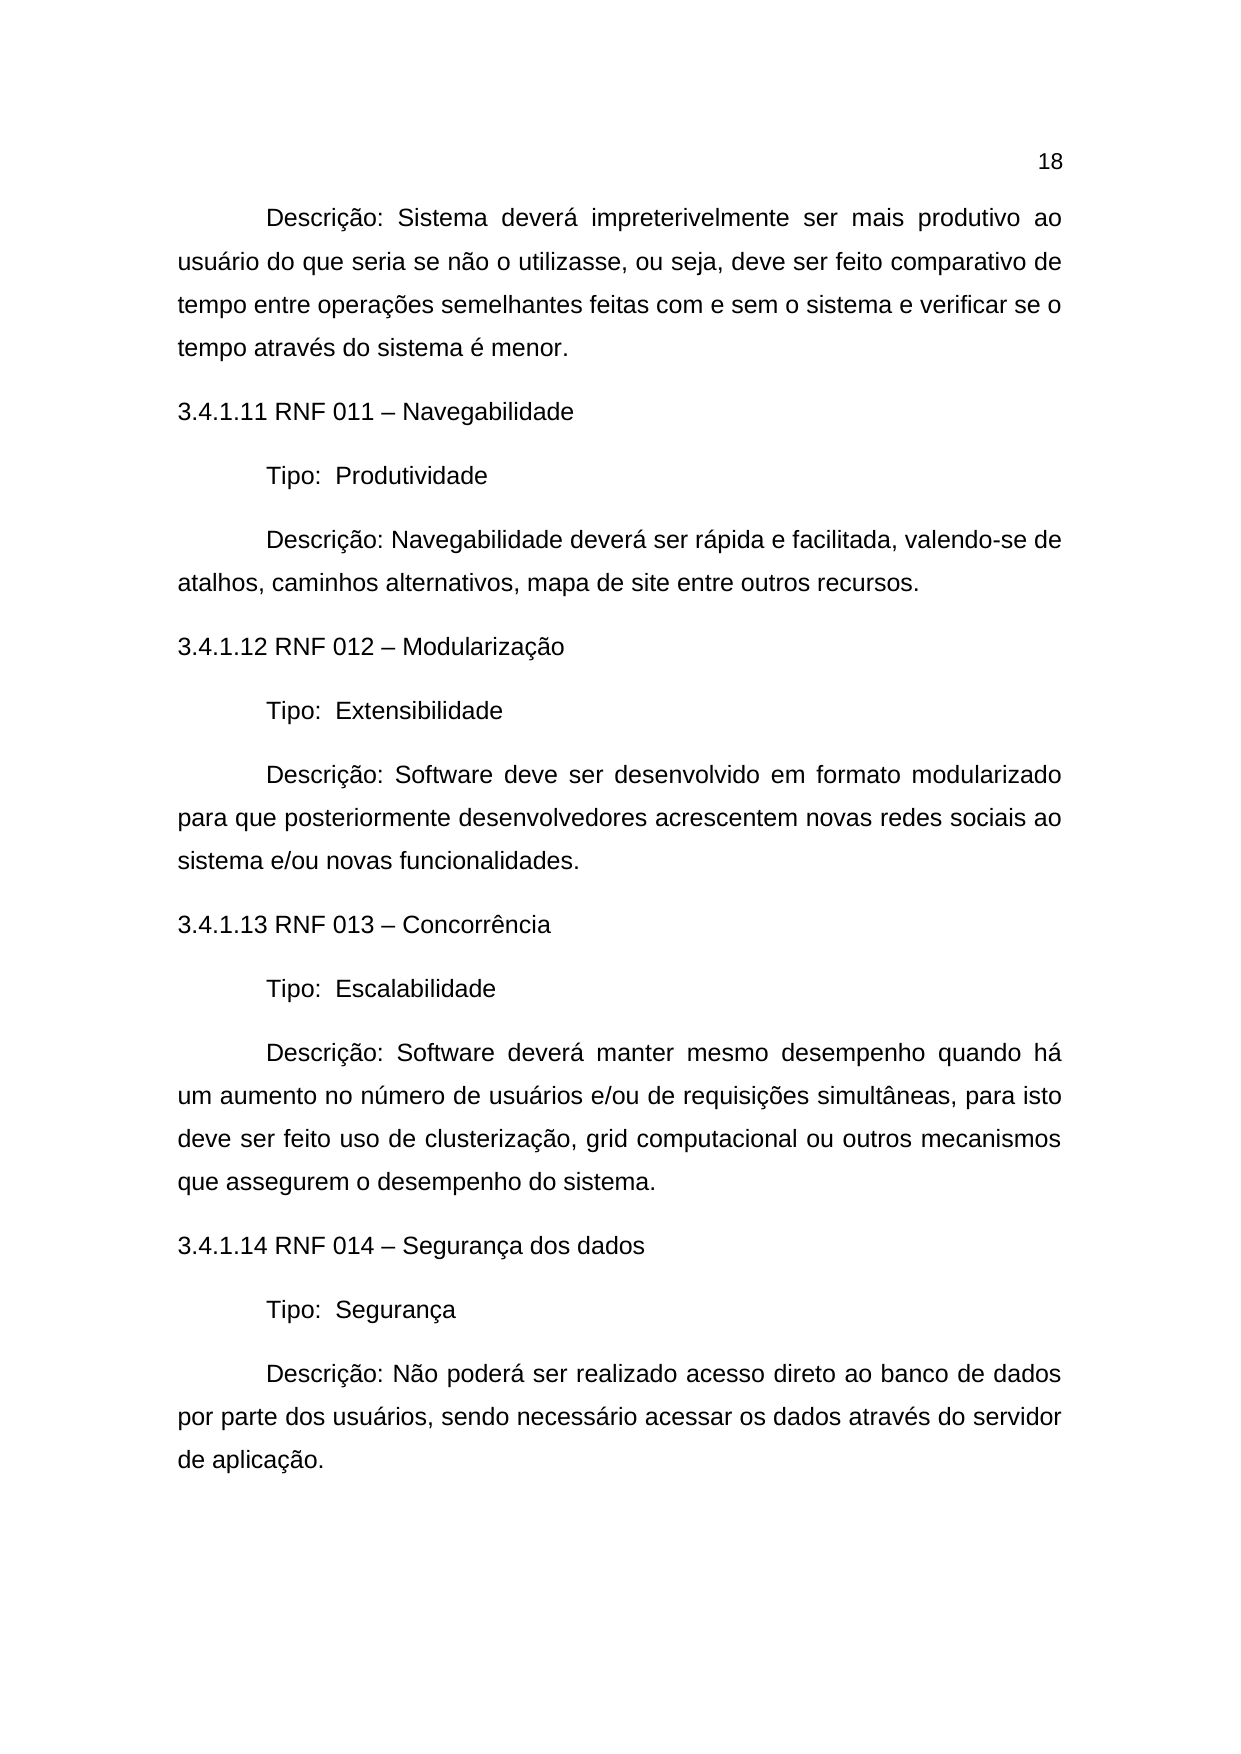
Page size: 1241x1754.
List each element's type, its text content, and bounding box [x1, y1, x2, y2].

text 3.4.1.13 RNF 013 – Concorrência [177, 910, 1063, 939]
text Tipo: Produtividade [177, 461, 1063, 489]
text Tipo: Extensibilidade [177, 696, 1063, 724]
text 3.4.1.11 RNF 011 – Navegabilidade [177, 397, 1063, 426]
text Tipo: Escalabilidade [177, 974, 1063, 1003]
text Descrição: Não poderá ser realizado acesso direto ao banco de dados por parte dos usuários, sendo necessário acessar os dados através do servidor de aplicação. [177, 1359, 1063, 1474]
text 3.4.1.14 RNF 014 – Segurança dos dados [177, 1231, 1063, 1260]
text Tipo: Segurança [177, 1295, 1063, 1324]
text Descrição: Software deve ser desenvolvido em formato modularizado para que posteriormente desenvolvedores acrescentem novas redes sociais ao sistema e/ou novas funcionalidades. [177, 760, 1063, 875]
text Descrição: Navegabilidade deverá ser rápida e facilitada, valendo-se de atalhos, caminhos alternativos, mapa de site entre outros recursos. [177, 525, 1063, 597]
text Descrição: Sistema deverá impreterivelmente ser mais produtivo ao usuário do que seria se não o utilizasse, ou seja, deve ser feito comparativo de tempo entre operações semelhantes feitas com e sem o sistema e verificar se o tempo através do sistema é menor. [177, 203, 1063, 362]
text Descrição: Software deverá manter mesmo desempenho quando há um aumento no número de usuários e/ou de requisições simultâneas, para isto deve ser feito uso de clusterização, grid computacional ou outros mecanismos que assegurem o desempenho do sistema. [177, 1038, 1063, 1196]
text 3.4.1.12 RNF 012 – Modularização [177, 632, 1063, 661]
